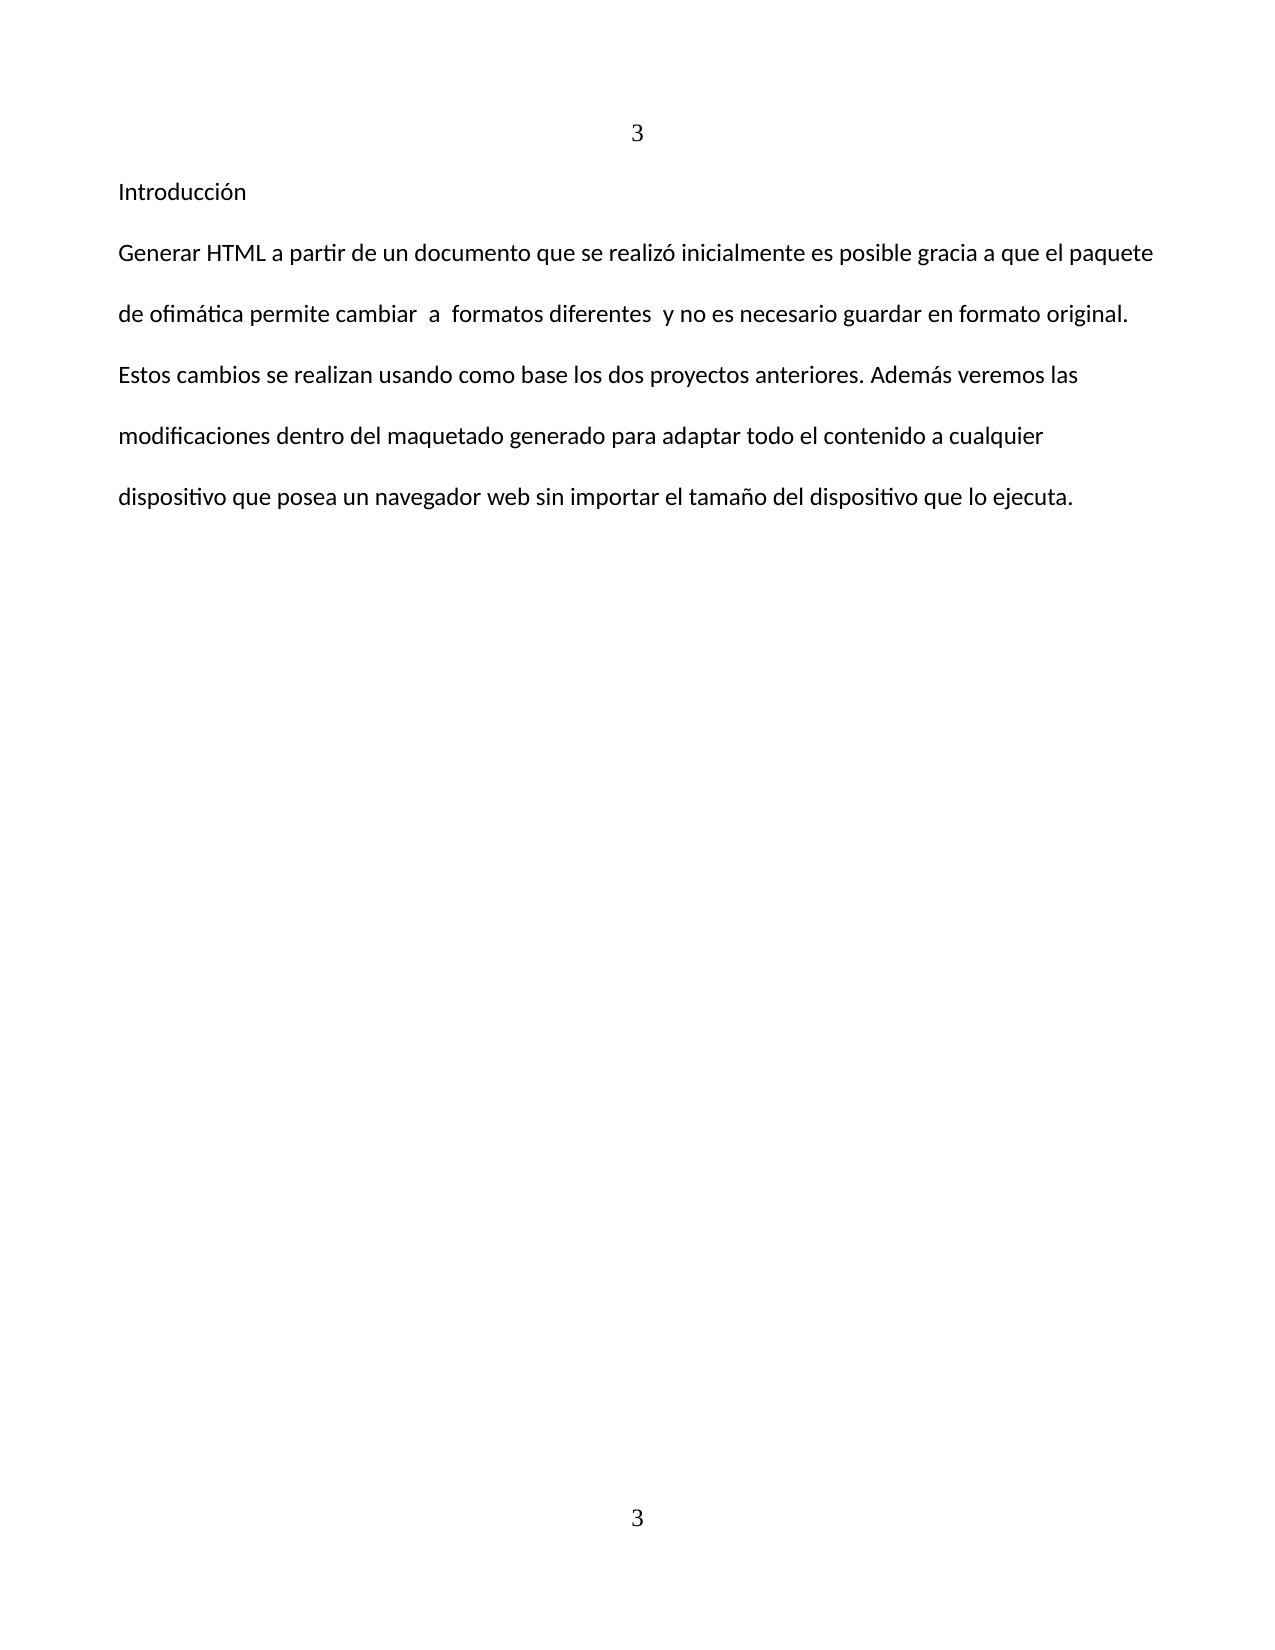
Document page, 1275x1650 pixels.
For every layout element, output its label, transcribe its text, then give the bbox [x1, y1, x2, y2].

text Introducción [118, 176, 1157, 207]
text Generar HTML a partir de un documento que se realizó inicialmente es posible gracia a que el paquete de ofimática permite cambiar a formatos diferentes y no es necesario guardar en formato original. Estos cambios se realizan usando como base los dos proyectos anteriores. Además veremos las modificaciones dentro del maquetado generado para adaptar todo el contenido a cualquier dispositivo que posea un navegador web sin importar el tamaño del dispositivo que lo ejecuta. [118, 237, 1157, 512]
